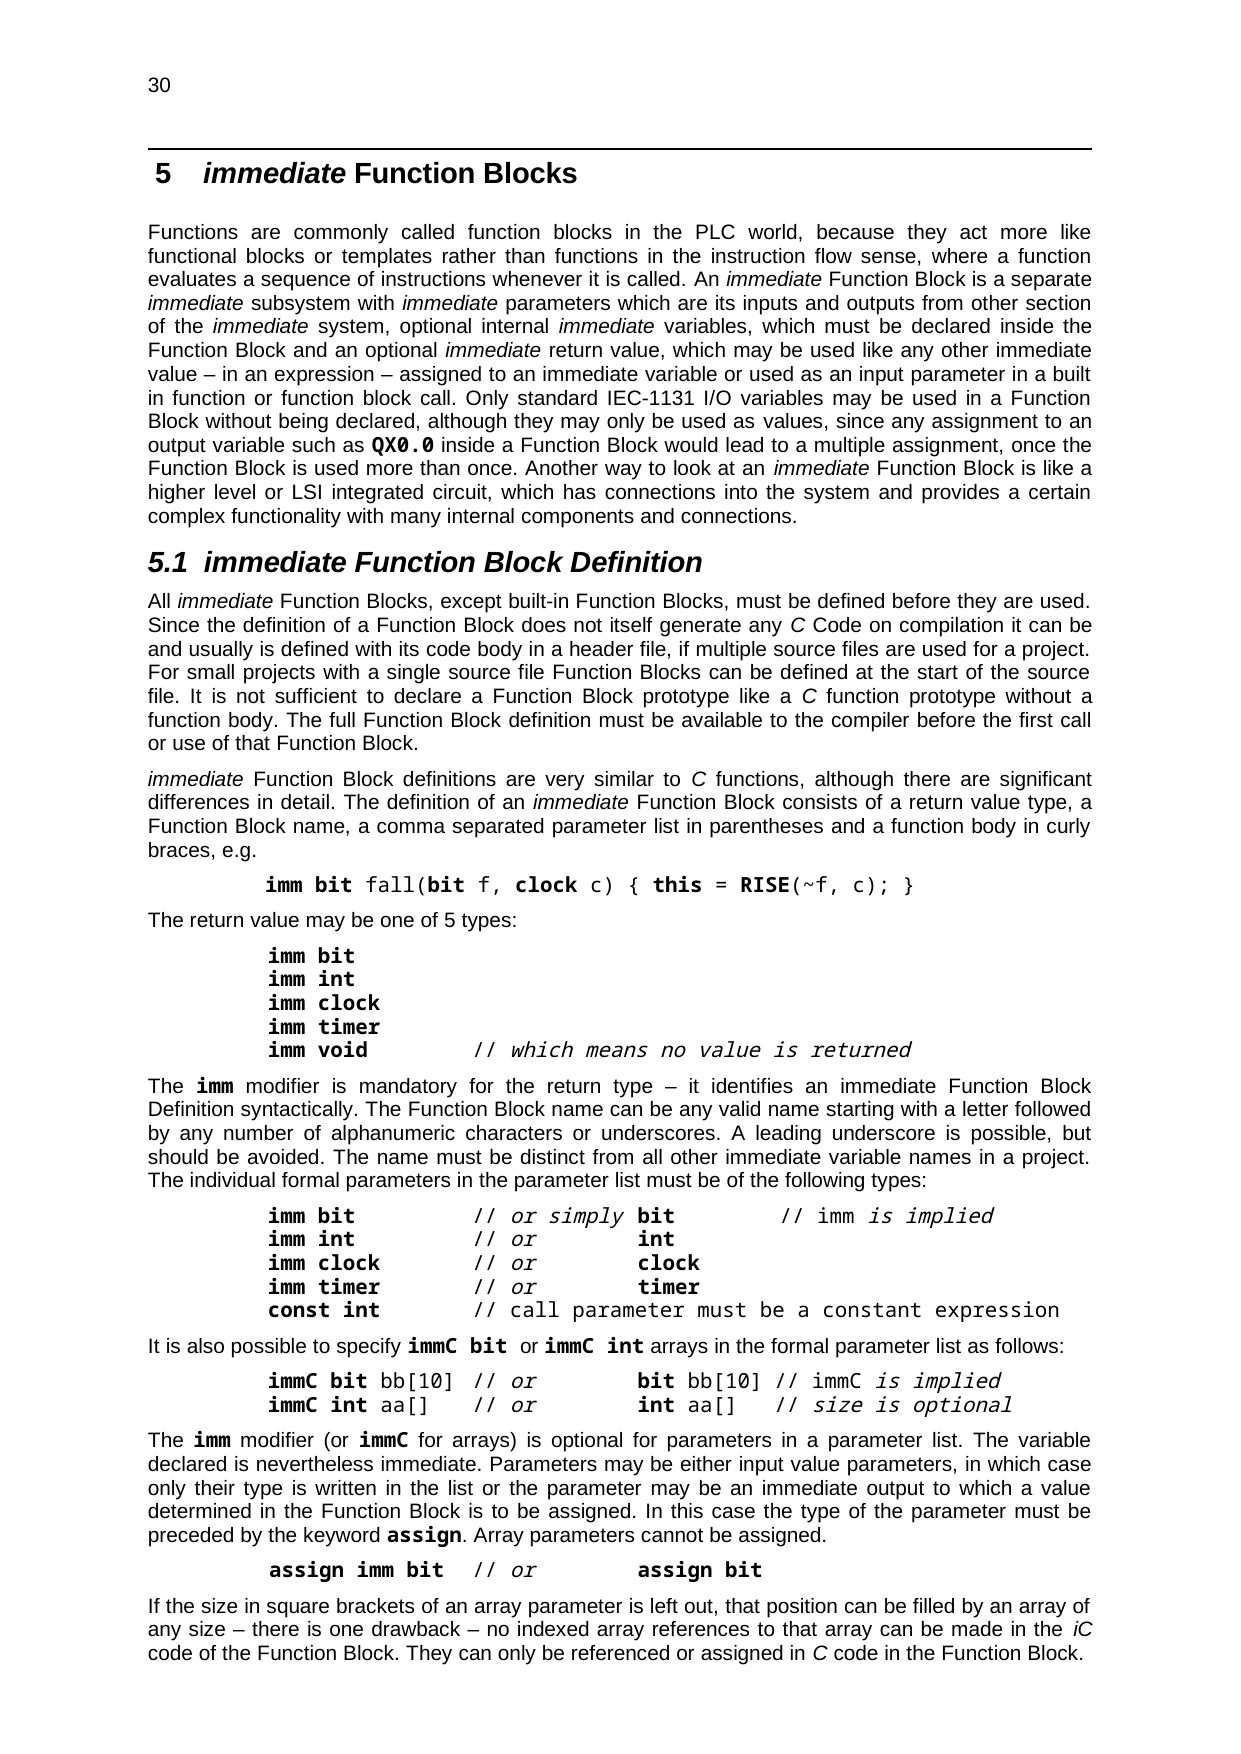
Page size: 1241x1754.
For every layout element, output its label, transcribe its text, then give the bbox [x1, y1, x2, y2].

text immediate Function Block definitions are very similar to C functions, although there are significant differences in detail. The definition of an immediate Function Block consists of a return value type, a Function Block name, a comma separated parameter list in parentheses and a function body in curly braces, e.g. [148, 767, 1092, 862]
text The imm modifier is mandatory for the return type – it identifies an immediate Function Block Definition syntactically. The Function Block name can be any valid name starting with a letter followed by any number of alphanumeric characters or underscores. A leading underscore is possible, but should be avoided. The name must be distinct from all other immediate variable names in a project. The individual formal parameters in the parameter list must be of the following types: [148, 1074, 1092, 1193]
subtitle immediate Function Block Definition [148, 546, 1092, 578]
text It is also possible to specify immC bit or immC int arrays in the formal parameter list as follows: [148, 1334, 1092, 1358]
text Functions are commonly called function blocks in the PLC world, because they act more like functional blocks or templates rather than functions in the instruction flow sense, where a function evaluates a sequence of instructions whenever it is called. An immediate Function Block is a separate immediate subsystem with immediate parameters which are its inputs and outputs from other section of the immediate system, optional internal immediate variables, which must be declared inside the Function Block and an optional immediate return value, which may be used like any other immediate value – in an expression – assigned to an immediate variable or used as an input parameter in a built in function or function block call. Only standard IEC-1131 I/O variables may be used in a Function Block without being declared, although they may only be used as values, since any assignment to an output variable such as QX0.0 inside a Function Block would lead to a multiple assignment, once the Function Block is used more than once. Another way to look at an immediate Function Block is like a higher level or LSI integrated circuit, which has connections into the system and provides a certain complex functionality with many internal components and connections. [148, 221, 1092, 528]
subtitle immediate Function Blocks [148, 150, 1092, 197]
text immC bit bb[10] // or bit bb[10] // immC is implied immC int aa[] // or int aa[] // size is optional [268, 1370, 1092, 1417]
text imm bit // or simply bit // imm is implied imm int // or int imm clock // or clock imm timer // or timer const int // call parameter must be a constant expression [268, 1204, 1092, 1323]
text If the size in square brackets of an array parameter is left out, that position can be filled by an array of any size – there is one drawback – no indexed array references to that array can be made in the iC code of the Function Block. They can only be referenced or assigned in C code in the Function Block. [148, 1594, 1092, 1665]
text imm bit fall(bit f, clock c) { this = RISE(~f, c); } [265, 873, 1092, 897]
text The imm modifier (or immC for arrays) is optional for parameters in a parameter list. The variable declared is nevertheless immediate. Parameters may be either input value parameters, in which case only their type is written in the list or the parameter may be an immediate output to which a value determined in the Function Block is to be assigned. In this case the type of the parameter must be preceded by the keyword assign. Array parameters cannot be assigned. [148, 1429, 1092, 1547]
text imm bit imm int imm clock imm timer imm void // which means no value is returned [268, 944, 1092, 1063]
text All immediate Function Blocks, except built-in Function Blocks, must be defined before they are used. Since the definition of a Function Block does not itself generate any C Code on compilation it can be and usually is defined with its code body in a header file, if multiple source files are used for a project. For small projects with a single source file Function Blocks can be defined at the start of the source file. It is not sufficient to declare a Function Block prototype like a C function prototype without a function body. The full Function Block definition must be available to the compiler before the first call or use of that Function Block. [148, 590, 1092, 755]
text The return value may be one of 5 types: [148, 909, 1092, 933]
text assign imm bit // or assign bit [269, 1559, 1092, 1582]
